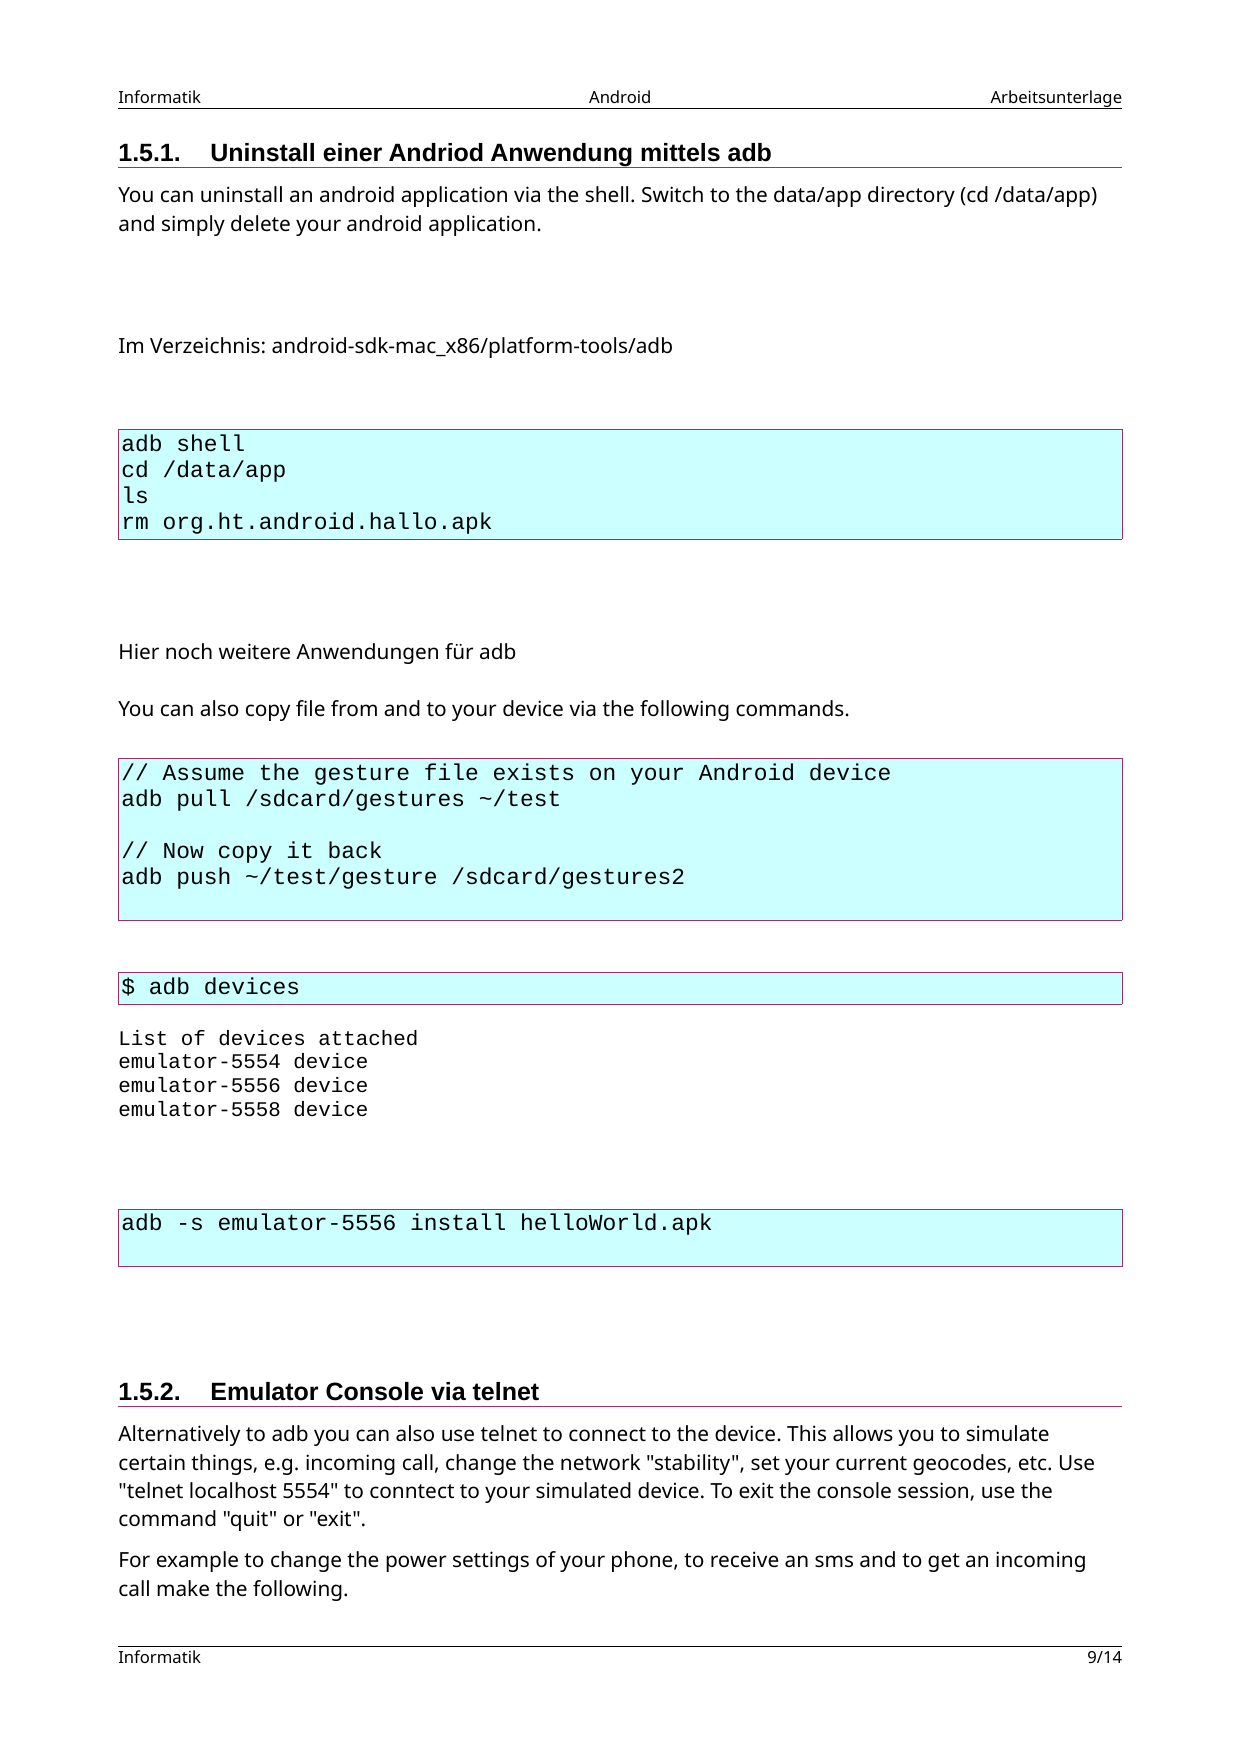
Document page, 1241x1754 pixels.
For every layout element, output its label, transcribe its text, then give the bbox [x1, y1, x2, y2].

text adb shell [119, 430, 1122, 455]
text rm org.ht.android.hallo.apk [119, 507, 1122, 539]
text // Assume the gesture file exists on your Android device [119, 759, 1122, 784]
text adb push ~/test/gesture /sdcard/gestures2 [119, 862, 1122, 888]
text emulator-5558 device [118, 1099, 1122, 1122]
subtitle Emulator Console via telnet [118, 1377, 1122, 1406]
text cd /data/app [119, 455, 1122, 481]
text You can also copy file from and to your device via the following commands. [118, 694, 1122, 722]
text Im Verzeichnis: android-sdk-mac_x86/platform-tools/adb [118, 331, 1122, 360]
text adb pull /sdcard/gestures ~/test [119, 784, 1122, 836]
text // Now copy it back [119, 836, 1122, 862]
text You can uninstall an android application via the shell. Switch to the data/app directory (cd /data/app) and simply delete your android application. [118, 180, 1122, 237]
text emulator-5556 device [118, 1075, 1122, 1099]
text Alternatively to adb you can also use telnet to connect to the device. This allows you to simulate certain things, e.g. incoming call, change the network "stability", set your current geocodes, etc. Use "telnet localhost 5554" to conntect to your simulated device. To exit the console session, use the command "quit" or "exit". [118, 1419, 1122, 1533]
text adb -s emulator-5556 install helloWorld.apk [119, 1210, 1122, 1234]
text For example to change the power settings of your phone, to receive an sms and to get an incoming call make the following. [118, 1545, 1122, 1602]
text List of devices attached [118, 1028, 1122, 1051]
text ls [119, 481, 1122, 507]
text emulator-5554 device [118, 1051, 1122, 1075]
subtitle Uninstall einer Andriod Anwendung mittels adb [118, 138, 1122, 167]
text Hier noch weitere Anwendungen für adb [118, 637, 1122, 665]
text $ adb devices [119, 973, 1122, 1004]
